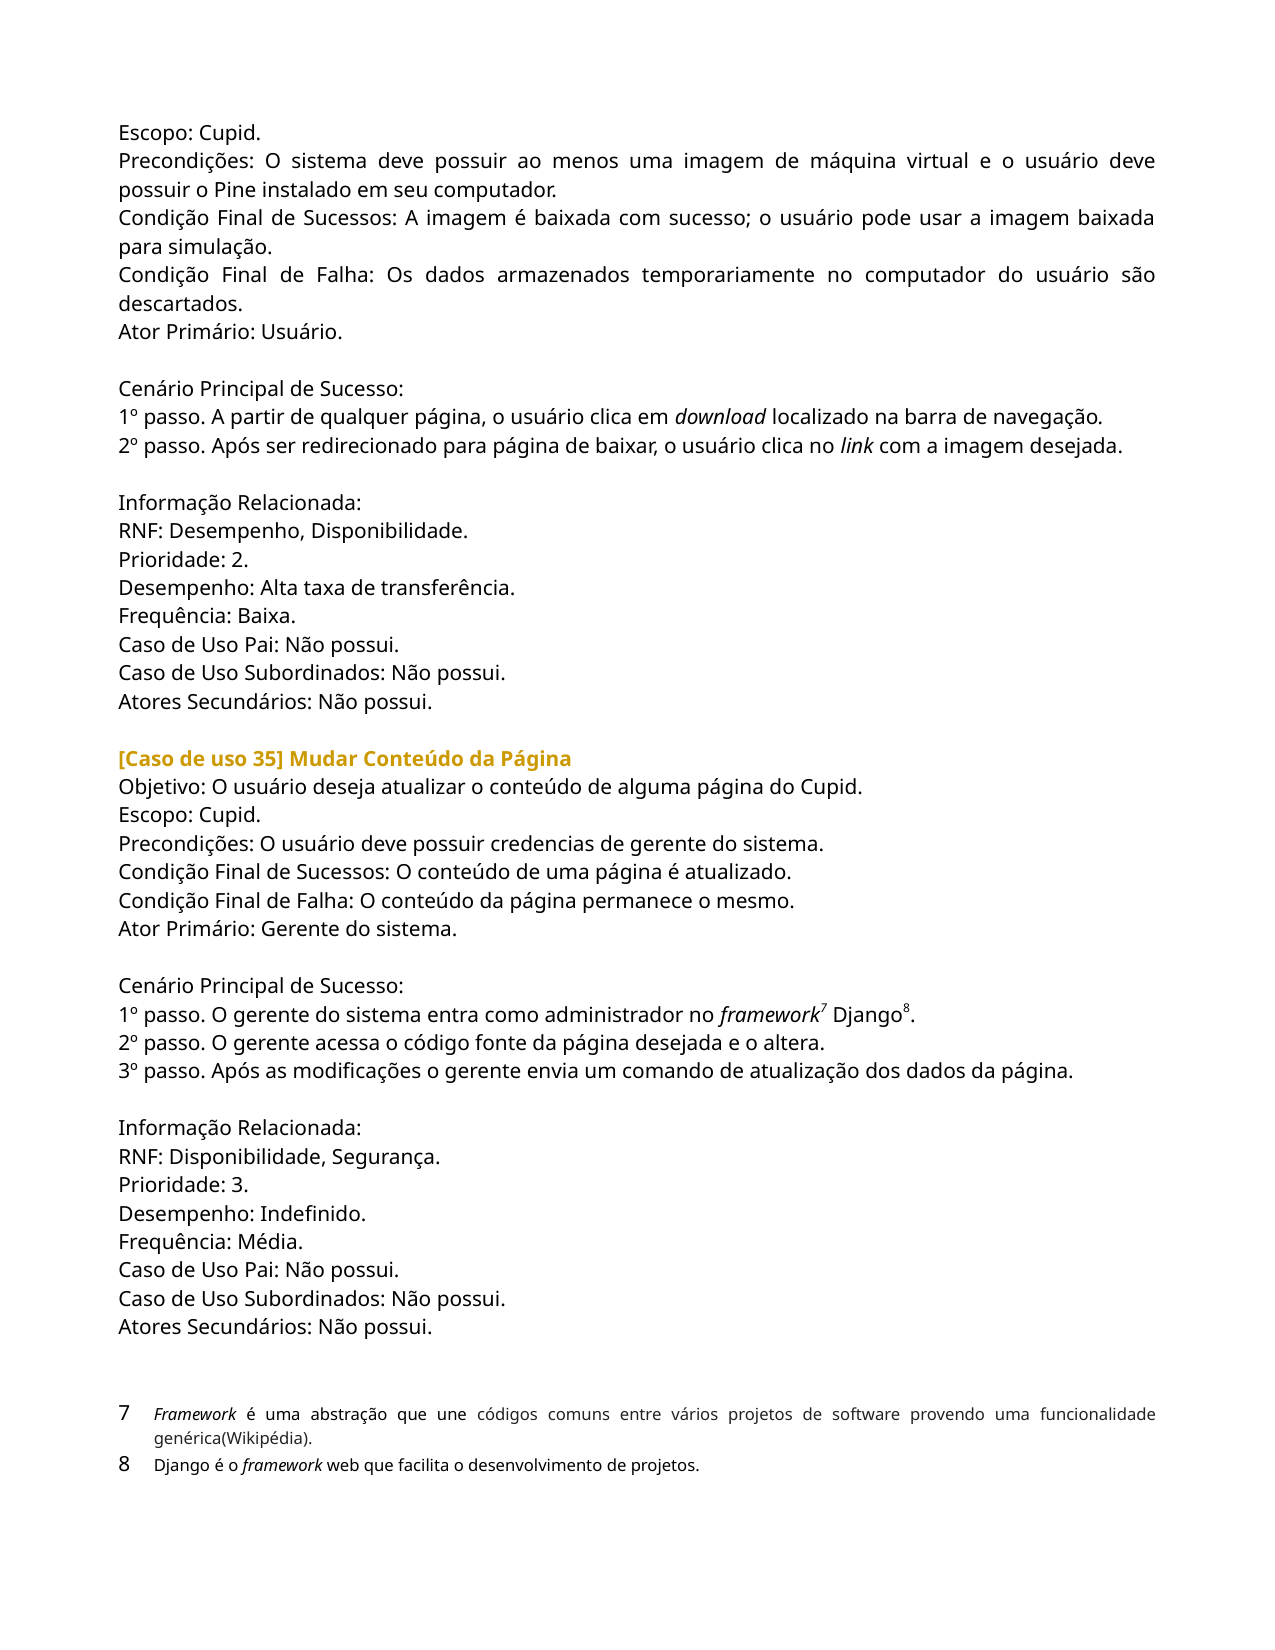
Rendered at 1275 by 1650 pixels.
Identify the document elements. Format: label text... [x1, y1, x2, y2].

text Caso de Uso Pai: Não possui. [118, 630, 1157, 658]
text Cenário Principal de Sucesso: [118, 374, 1157, 402]
text Atores Secundários: Não possui. [118, 687, 1157, 715]
text Caso de Uso Subordinados: Não possui. [118, 658, 1157, 687]
text 3º passo. Após as modificações o gerente envia um comando de atualização dos dados da página. [118, 1057, 1157, 1085]
text Escopo: Cupid. [118, 118, 1157, 147]
text 1º passo. O gerente do sistema entra como administrador no framework Django. [118, 1000, 1157, 1028]
text RNF: Disponibilidade, Segurança. [118, 1142, 1157, 1170]
text Condição Final de Sucessos: O conteúdo de uma página é atualizado. [118, 857, 1157, 886]
text Prioridade: 2. [118, 545, 1157, 573]
text Objetivo: O usuário deseja atualizar o conteúdo de alguma página do Cupid. [118, 772, 1157, 801]
text 2º passo. O gerente acessa o código fonte da página desejada e o altera. [118, 1028, 1157, 1057]
text 1º passo. A partir de qualquer página, o usuário clica em download localizado na barra de navegação. [118, 402, 1157, 431]
text Desempenho: Alta taxa de transferência. [118, 573, 1157, 602]
text Django é o framework web que facilita o desenvolvimento de projetos. [118, 1449, 1157, 1478]
text Cenário Principal de Sucesso: [118, 971, 1157, 1000]
text Framework é uma abstração que une códigos comuns entre vários projetos de software provendo uma funcionalidade genérica(Wikipédia). [118, 1398, 1157, 1449]
text Frequência: Baixa. [118, 602, 1157, 630]
text Desempenho: Indefinido. [118, 1199, 1157, 1227]
text Informação Relacionada: [118, 488, 1157, 516]
text Ator Primário: Gerente do sistema. [118, 914, 1157, 943]
text Condição Final de Sucessos: A imagem é baixada com sucesso; o usuário pode usar a imagem baixada para simulação. [118, 203, 1157, 260]
text Condição Final de Falha: Os dados armazenados temporariamente no computador do usuário são descartados. [118, 260, 1157, 317]
text Precondições: O usuário deve possuir credencias de gerente do sistema. [118, 829, 1157, 857]
text [Caso de uso 35] Mudar Conteúdo da Página [118, 744, 1157, 772]
text Prioridade: 3. [118, 1170, 1157, 1199]
text Ator Primário: Usuário. [118, 317, 1157, 346]
text Caso de Uso Subordinados: Não possui. [118, 1284, 1157, 1312]
text 2º passo. Após ser redirecionado para página de baixar, o usuário clica no link com a imagem desejada. [118, 431, 1157, 459]
text Precondições: O sistema deve possuir ao menos uma imagem de máquina virtual e o usuário deve possuir o Pine instalado em seu computador. [118, 147, 1157, 203]
text Escopo: Cupid. [118, 801, 1157, 829]
text Frequência: Média. [118, 1227, 1157, 1256]
text Caso de Uso Pai: Não possui. [118, 1256, 1157, 1284]
text Condição Final de Falha: O conteúdo da página permanece o mesmo. [118, 886, 1157, 914]
text Atores Secundários: Não possui. [118, 1312, 1157, 1341]
text Informação Relacionada: [118, 1113, 1157, 1142]
text RNF: Desempenho, Disponibilidade. [118, 516, 1157, 545]
